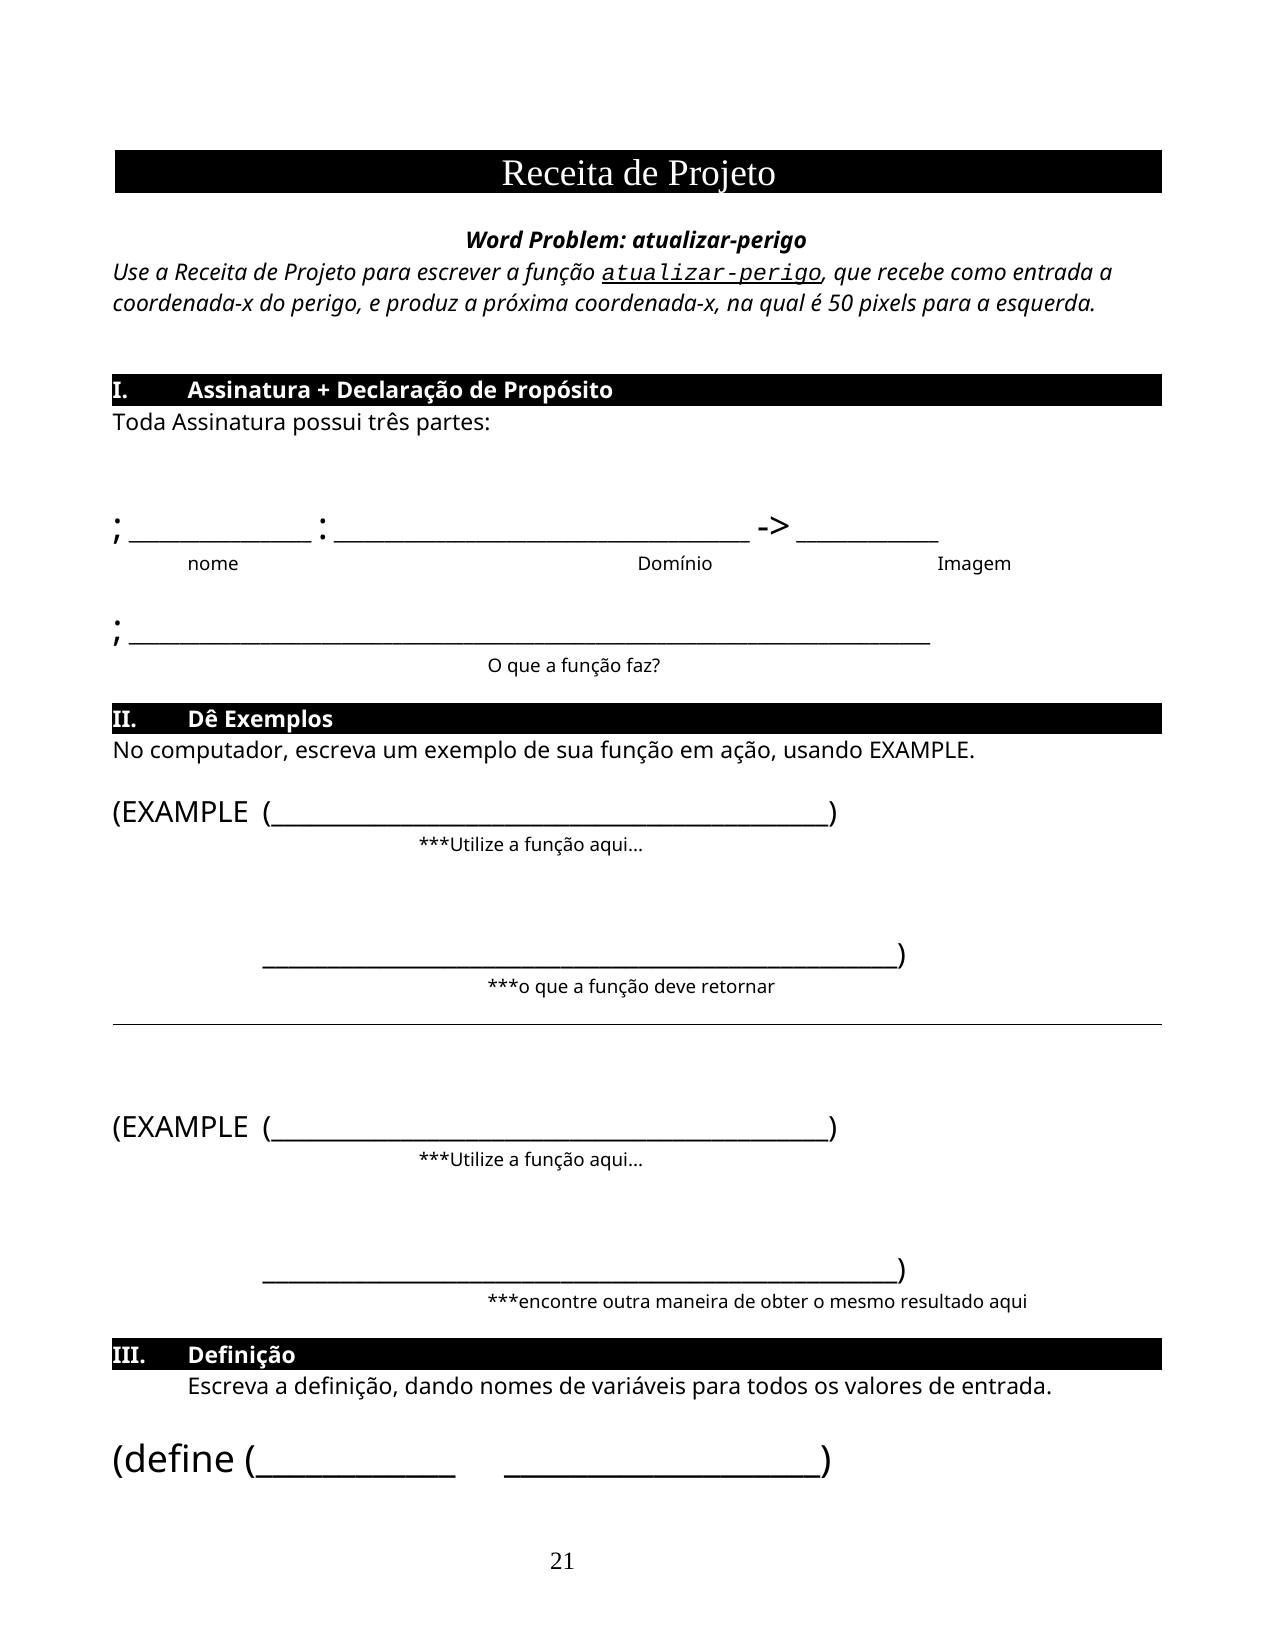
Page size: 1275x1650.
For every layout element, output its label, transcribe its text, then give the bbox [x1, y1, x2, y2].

text Use a Receita de Projeto para escrever a função atualizar-perigo, que recebe como entrada a coordenada-x do perigo, e produz a próxima coordenada-x, na qual é 50 pixels para a esquerda. [112, 256, 1162, 318]
subtitle Receita de Projeto [115, 150, 1162, 193]
text ***Utilize a função aqui... [337, 1146, 1162, 1172]
text nome Domínio Imagem [112, 551, 1162, 576]
list Escreva a definição, dando nomes de variáveis para todos os valores de entrada. [150, 1370, 1162, 1401]
text ; __________________ : _________________________________________ -> ______________ [112, 499, 1162, 551]
text ***o que a função deve retornar [487, 973, 1162, 998]
text ; _______________________________________________________________________________ [112, 602, 1162, 653]
text (define (____________ ___________________) [112, 1432, 1162, 1483]
subtitle Definição [112, 1338, 1162, 1370]
text ***encontre outra maneira de obter o mesmo resultado aqui [487, 1288, 1162, 1313]
text Toda Assinatura possui três partes: [112, 406, 1162, 437]
text No computador, escreva um exemplo de sua função em ação, usando EXAMPLE. [112, 734, 1162, 766]
text ***Utilize a função aqui... [337, 831, 1162, 857]
text Word Problem: atualizar-perigo [112, 224, 1162, 256]
text _________________________________________________) [187, 933, 1162, 973]
text O que a função faz? [112, 653, 1162, 678]
text (EXAMPLE (___________________________________________) [112, 792, 1162, 831]
text (EXAMPLE (___________________________________________) [112, 1107, 1162, 1146]
subtitle Assinatura + Declaração de Propósito [112, 374, 1162, 406]
text _________________________________________________) [187, 1248, 1162, 1288]
subtitle Dê Exemplos [112, 703, 1162, 734]
